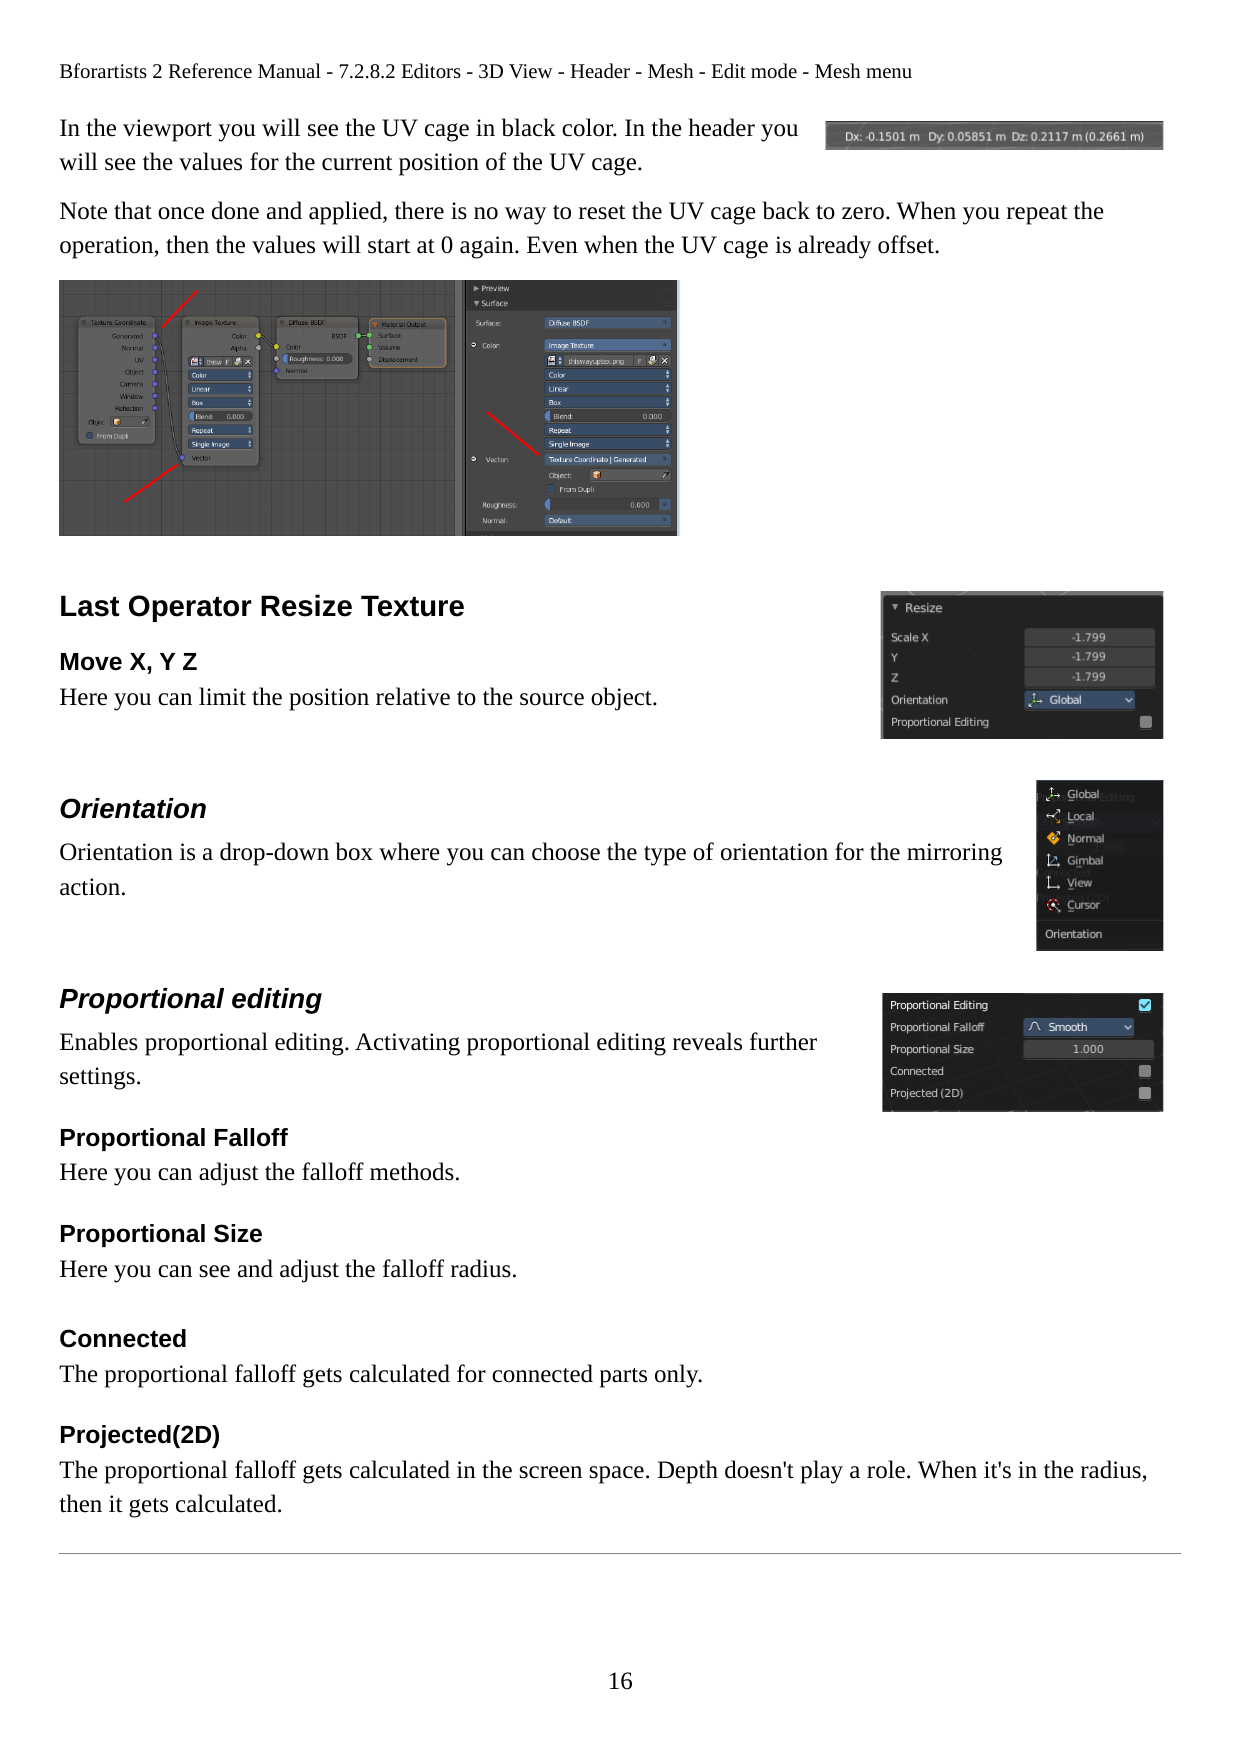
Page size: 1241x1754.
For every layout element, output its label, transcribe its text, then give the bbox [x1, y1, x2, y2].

text Enables proportional editing. Activating proportional editing reveals further settings. [59, 1027, 882, 1090]
subtitle [1164, 647, 1181, 676]
subtitle [1164, 793, 1181, 825]
text The proportional falloff gets calculated for connected parts only. [59, 1359, 1181, 1387]
subtitle Projected(2D) [59, 1420, 1181, 1449]
subtitle Connected [59, 1324, 1181, 1352]
subtitle Proportional editing [59, 982, 1181, 1014]
subtitle Proportional Size [59, 1219, 1181, 1248]
subtitle Move X, Y Z [59, 647, 880, 676]
picture [882, 993, 1164, 1112]
text Note that once done and applied, there is no way to reset the UV cage back to zero. When you repeat the operation, then the values will start at 0 again. Even when the UV cage is already offset. [59, 196, 1181, 259]
text The proportional falloff gets calculated in the screen space. Depth doesn't play a role. When it's in the radius, then it gets calculated. [59, 1455, 1181, 1518]
picture [825, 121, 1164, 150]
text In the viewport you will see the UV cage in black color. In the header you will see the values for the current position of the UV cage. [59, 113, 1181, 176]
subtitle Proportional Falloff [59, 1123, 1181, 1151]
picture [880, 591, 1164, 739]
picture [1036, 780, 1164, 951]
text Here you can see and adjust the falloff radius. [59, 1254, 1181, 1283]
subtitle Orientation [59, 793, 1036, 825]
text Orientation is a drop-down box where you can choose the type of orientation for the mirroring action. [59, 837, 1036, 900]
subtitle Last Operator Resize Texture [59, 589, 1181, 622]
picture [59, 280, 680, 536]
text Here you can adjust the falloff methods. [59, 1157, 1181, 1186]
text Here you can limit the position relative to the source object. [59, 682, 880, 711]
